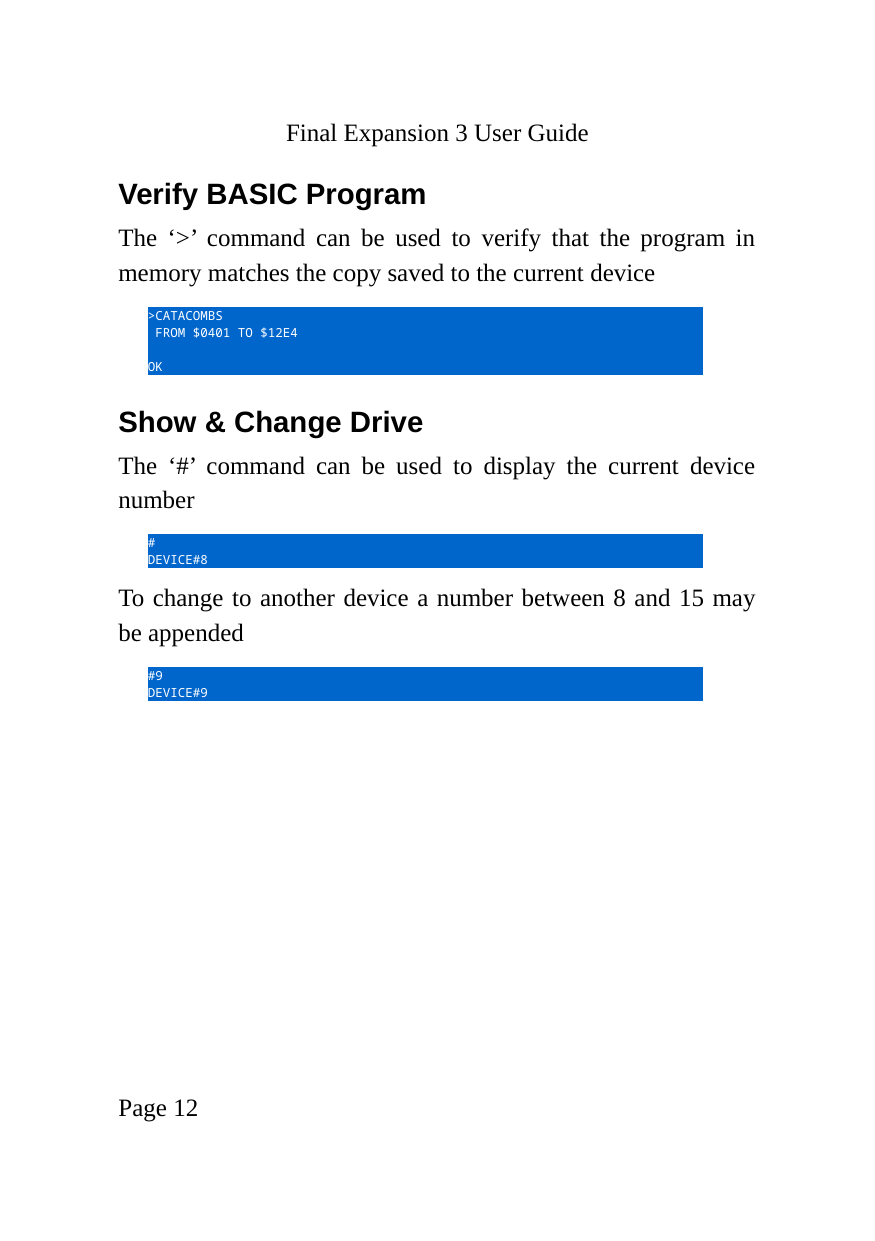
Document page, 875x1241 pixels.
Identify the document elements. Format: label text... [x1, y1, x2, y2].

text DEVICE#8 [148, 551, 703, 568]
text FROM $0401 TO $12E4 [148, 324, 703, 341]
text The ‘#’ command can be used to display the current device number [118, 451, 756, 514]
subtitle Show & Change Drive [118, 404, 756, 438]
text To change to another device a number between 8 and 15 may be appended [118, 583, 756, 647]
subtitle Verify BASIC Program [118, 177, 756, 211]
text DEVICE#9 [148, 684, 703, 701]
text The ‘>’ command can be used to verify that the program in memory matches the copy saved to the current device [118, 223, 756, 287]
text # [148, 534, 703, 551]
text >CATACOMBS [148, 307, 703, 324]
text #9 [148, 667, 703, 684]
text OK [148, 358, 703, 375]
